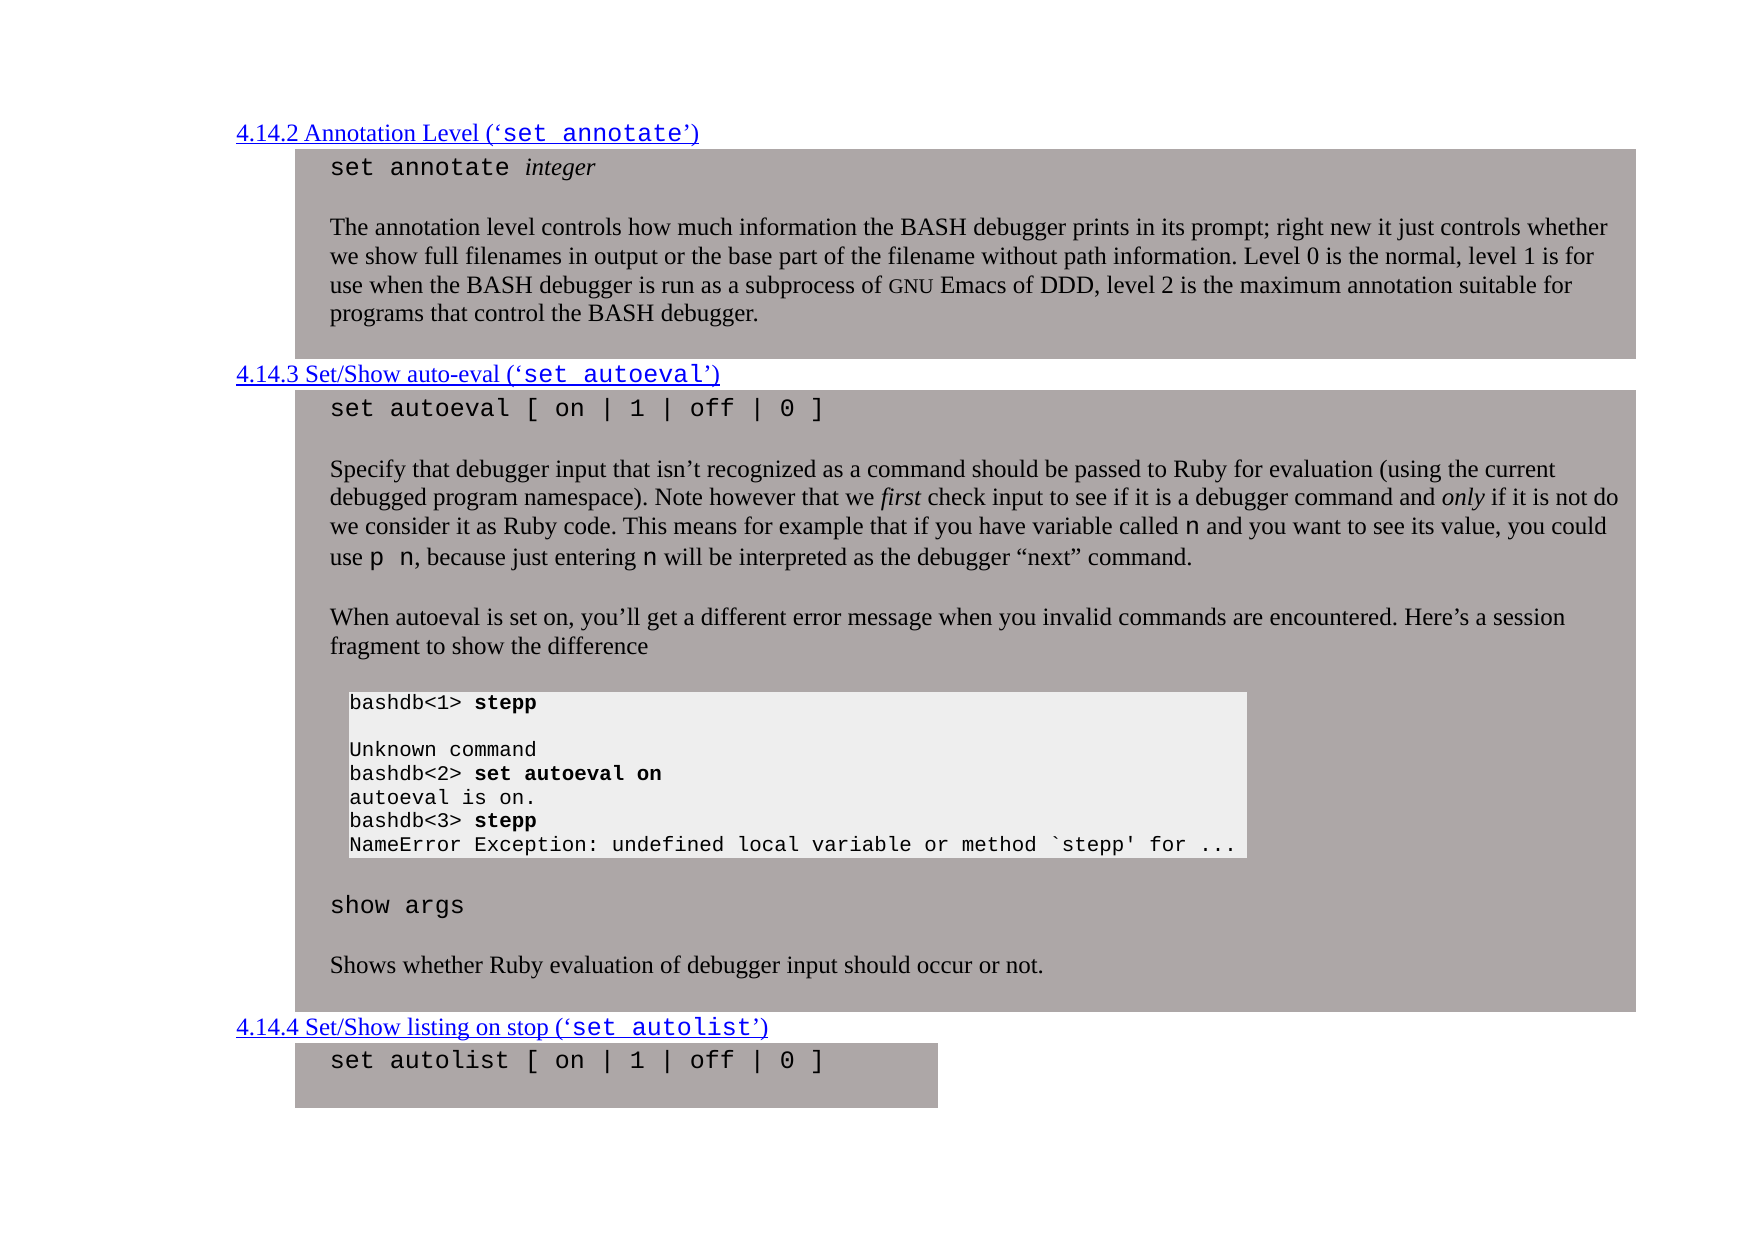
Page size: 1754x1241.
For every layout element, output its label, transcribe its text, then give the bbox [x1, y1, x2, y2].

subtitle 4.14.2 Annotation Level (‘set annotate’) [236, 118, 1636, 149]
table_header set autolist [ on | 1 | off | 0 ] [295, 1043, 938, 1108]
subtitle 4.14.3 Set/Show auto-eval (‘set autoeval’) [236, 359, 1636, 390]
subtitle 4.14.4 Set/Show listing on stop (‘set autolist’) [236, 1012, 1636, 1042]
table_header [330, 689, 346, 890]
table_header set autoeval [ on | 1 | off | 0 ] Specify that debugger input that isn’t recognized as a command should be passed to Ruby for evaluation (using the current debugged program namespace). Note however that we first check input to see if it is a debugger command and only if it is not do we consider it as Ruby code. This means for example that if you have variable called n and you want to see its value, you could use p n, because just entering n will be interpreted as the debugger “next” command. When autoeval is set on, you’ll get a different error message when you invalid commands are encountered. Here’s a session fragment to show the difference show args Shows whether Ruby evaluation of debugger input should occur or not. [295, 390, 1636, 1012]
table_header bashdb<1> stepp Unknown command bashdb<2> set autoeval on autoeval is on. bashdb<3> stepp NameError Exception: undefined local variable or method `stepp' for ... [346, 689, 1249, 890]
table_header set annotate integer The annotation level controls how much information the BASH debugger prints in its prompt; right new it just controls whether we show full filenames in output or the base part of the filename without path information. Level 0 is the normal, level 1 is for use when the BASH debugger is run as a subprocess of GNU Emacs of DDD, level 2 is the maximum annotation suitable for programs that control the BASH debugger. [295, 149, 1636, 359]
